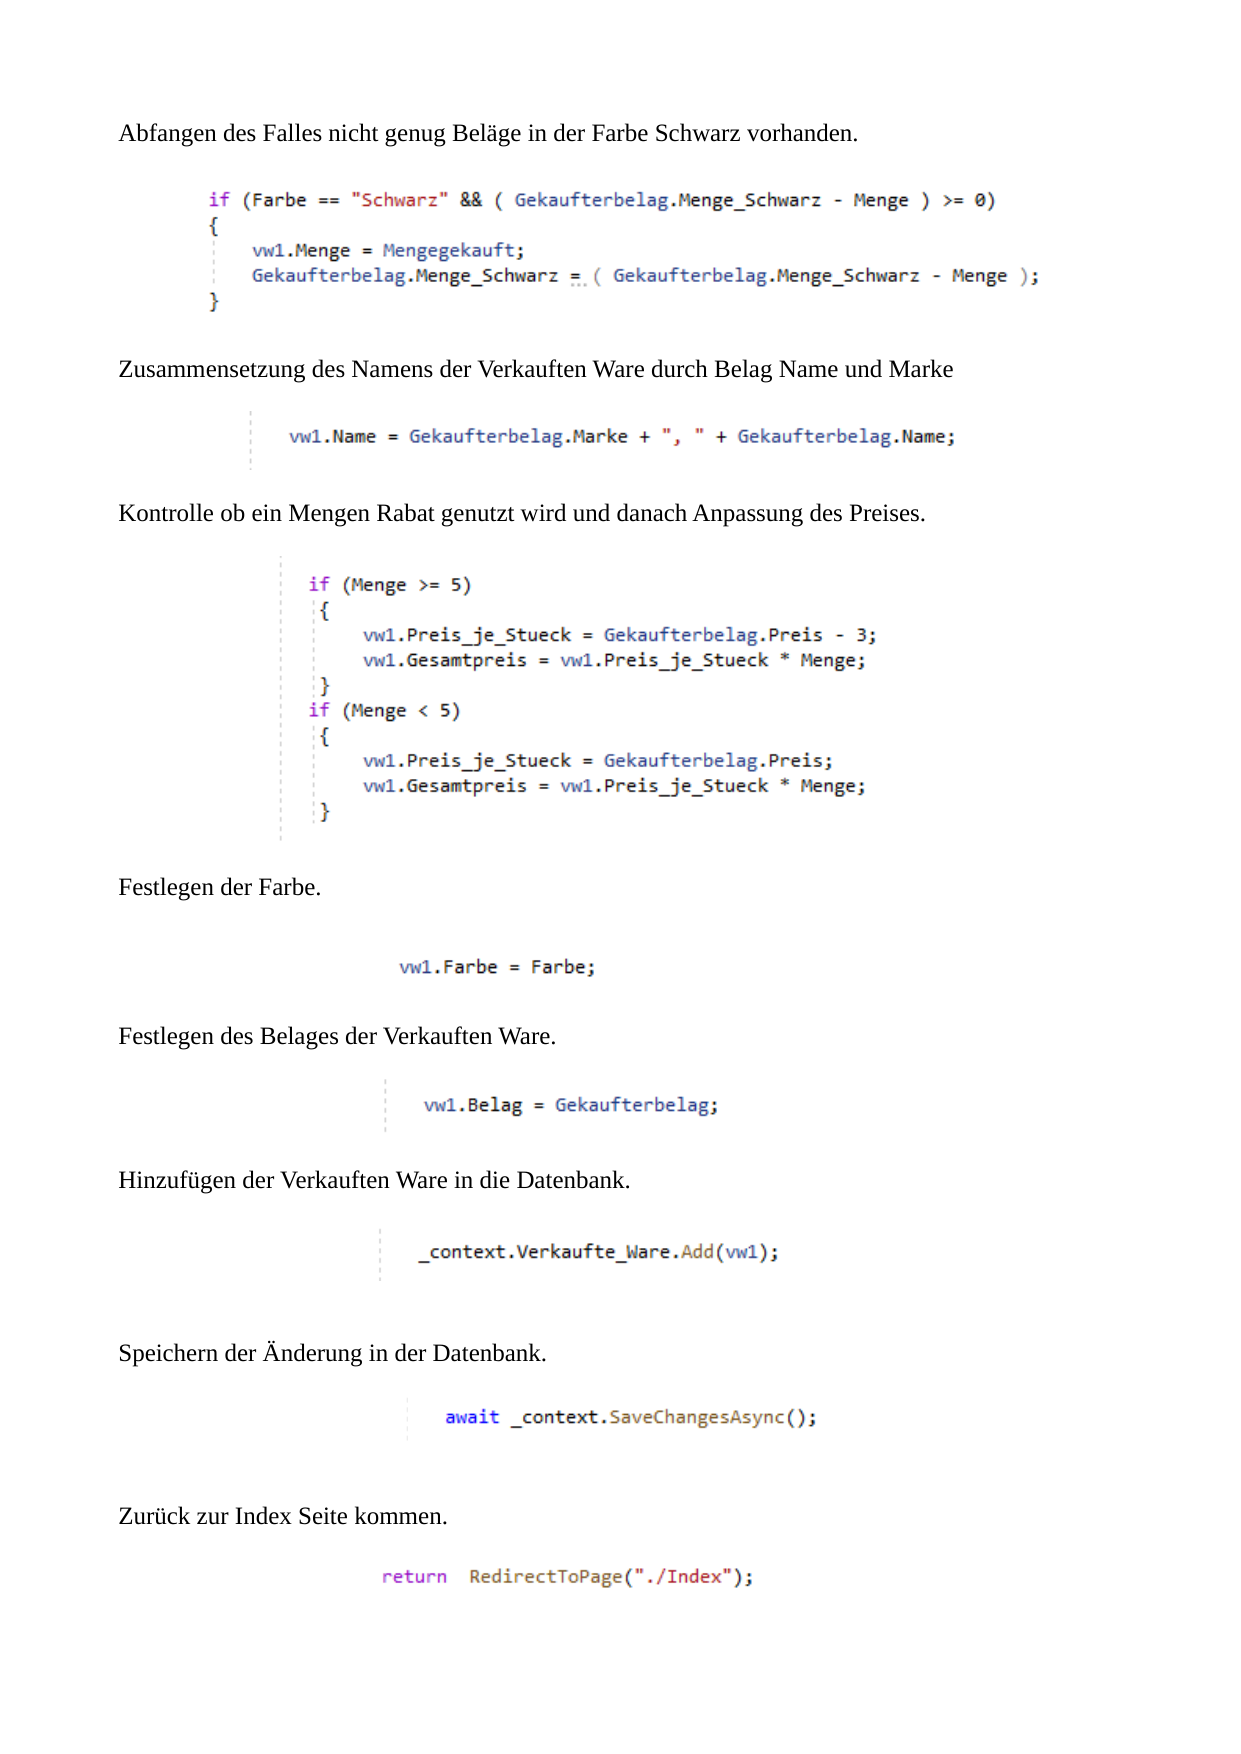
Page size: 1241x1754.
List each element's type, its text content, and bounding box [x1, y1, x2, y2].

text Kontrolle ob ein Mengen Rabat genutzt wird und danach Anpassung des Preises. [118, 498, 1122, 527]
picture [182, 175, 1058, 326]
text Hinzufügen der Verkauften Ware in die Datenbank. [118, 1165, 1122, 1194]
picture [368, 946, 619, 993]
text Speichern der Änderung in der Datenbank. [118, 1338, 1122, 1366]
text Abfangen des Falles nicht genug Beläge in der Farbe Schwarz vorhanden. [118, 118, 1122, 147]
picture [274, 556, 966, 844]
picture [367, 1227, 832, 1281]
picture [406, 1395, 834, 1444]
picture [377, 1078, 789, 1137]
picture [349, 1545, 794, 1610]
text Zurück zur Index Seite kommen. [118, 1501, 1122, 1530]
text Festlegen des Belages der Verkauften Ware. [118, 1021, 1122, 1050]
text Festlegen der Farbe. [118, 872, 1122, 901]
picture [247, 411, 993, 470]
text Zusammensetzung des Namens der Verkauften Ware durch Belag Name und Marke [118, 354, 1122, 383]
